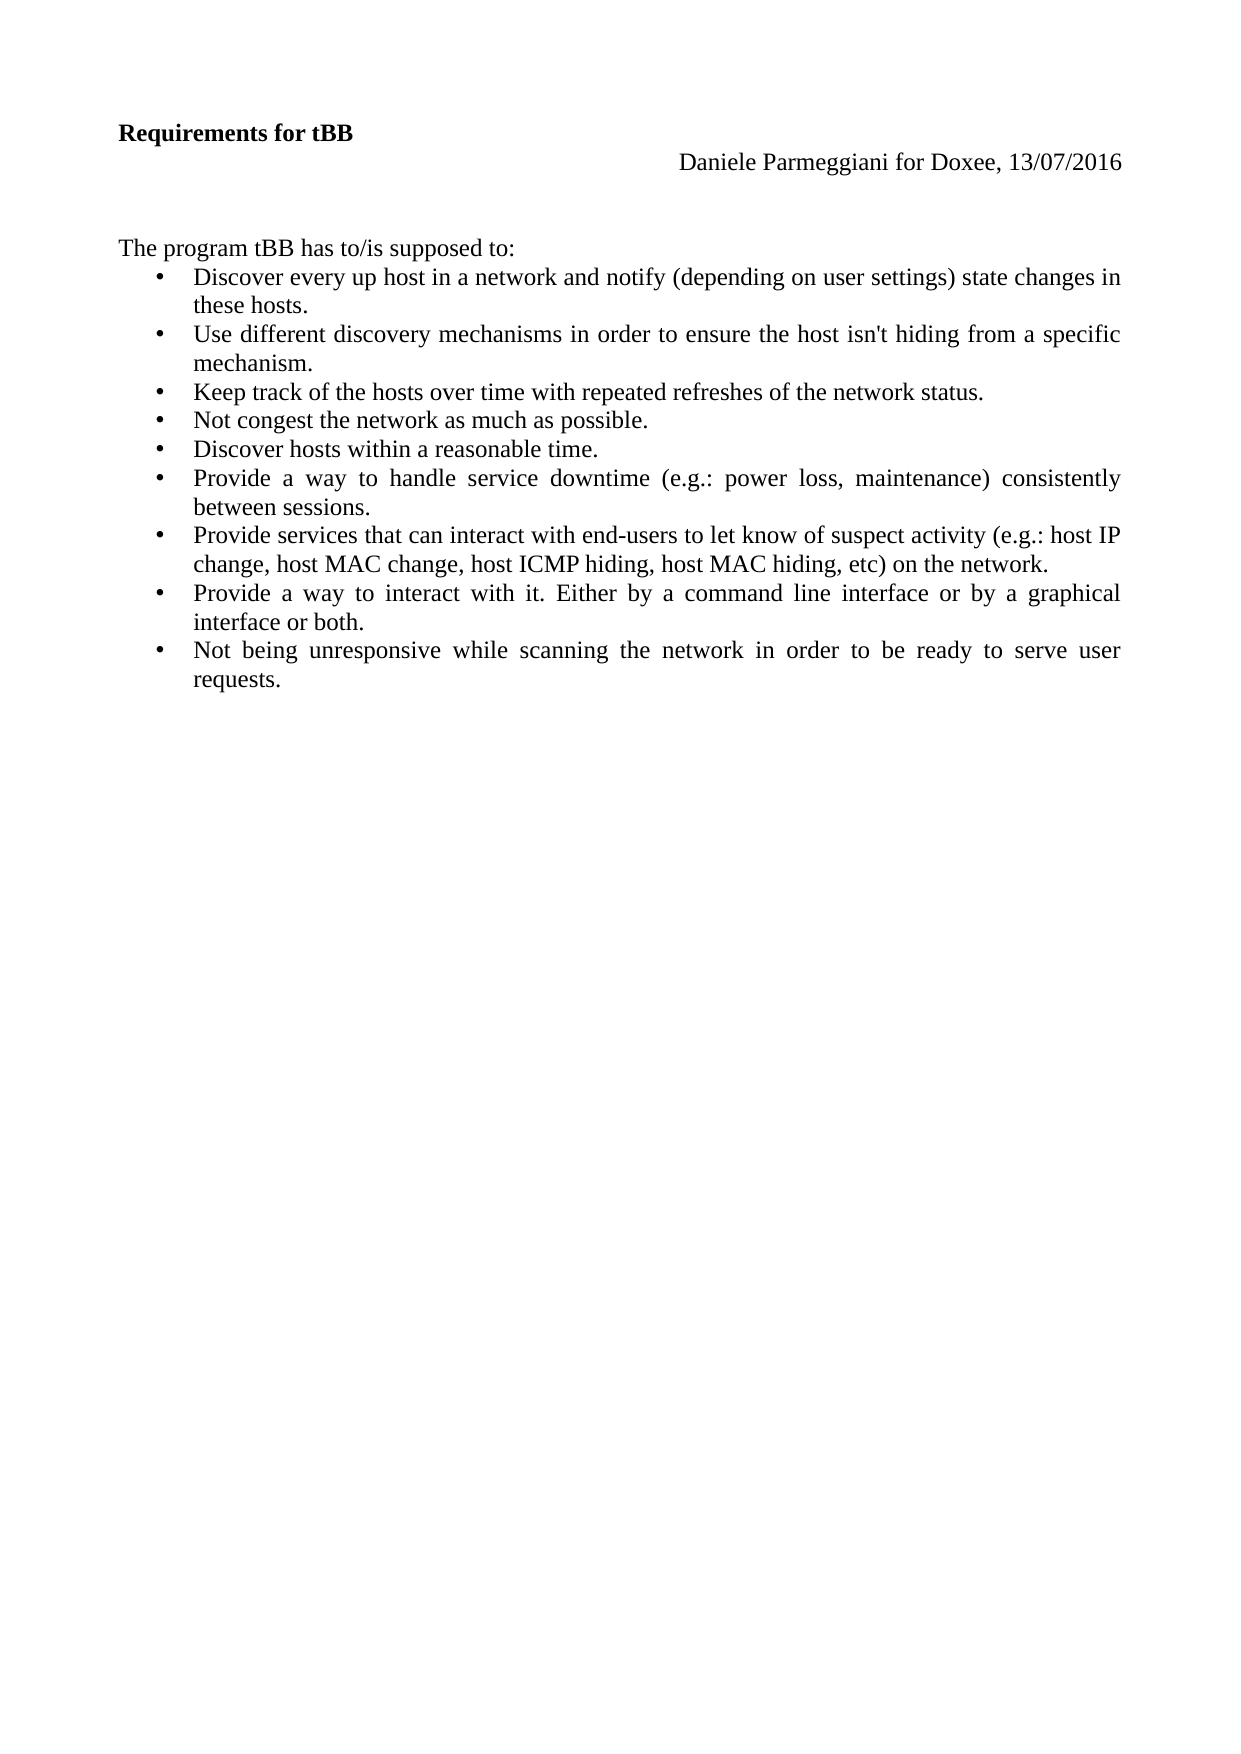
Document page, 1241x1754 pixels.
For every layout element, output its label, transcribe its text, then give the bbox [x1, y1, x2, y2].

list Not being unresponsive while scanning the network in order to be ready to serve user requests. [156, 636, 1122, 693]
list Provide a way to handle service downtime (e.g.: power loss, maintenance) consistently between sessions. [156, 463, 1122, 521]
list Provide a way to interact with it. Either by a command line interface or by a graphical interface or both. [156, 578, 1122, 636]
list Discover hosts within a reasonable time. [156, 434, 1122, 463]
text The program tBB has to/is supposed to: [118, 233, 1122, 262]
text Daniele Parmeggiani for Doxee, 13/07/2016 [118, 147, 1122, 176]
list Not congest the network as much as possible. [156, 406, 1122, 434]
list Discover every up host in a network and notify (depending on user settings) state changes in these hosts. [156, 262, 1122, 319]
list Keep track of the hosts over time with repeated refreshes of the network status. [156, 377, 1122, 406]
list Provide services that can interact with end-users to let know of suspect activity (e.g.: host IP change, host MAC change, host ICMP hiding, host MAC hiding, etc) on the network. [156, 521, 1122, 578]
text Requirements for tBB [118, 118, 1122, 147]
list Use different discovery mechanisms in order to ensure the host isn't hiding from a specific mechanism. [156, 319, 1122, 377]
